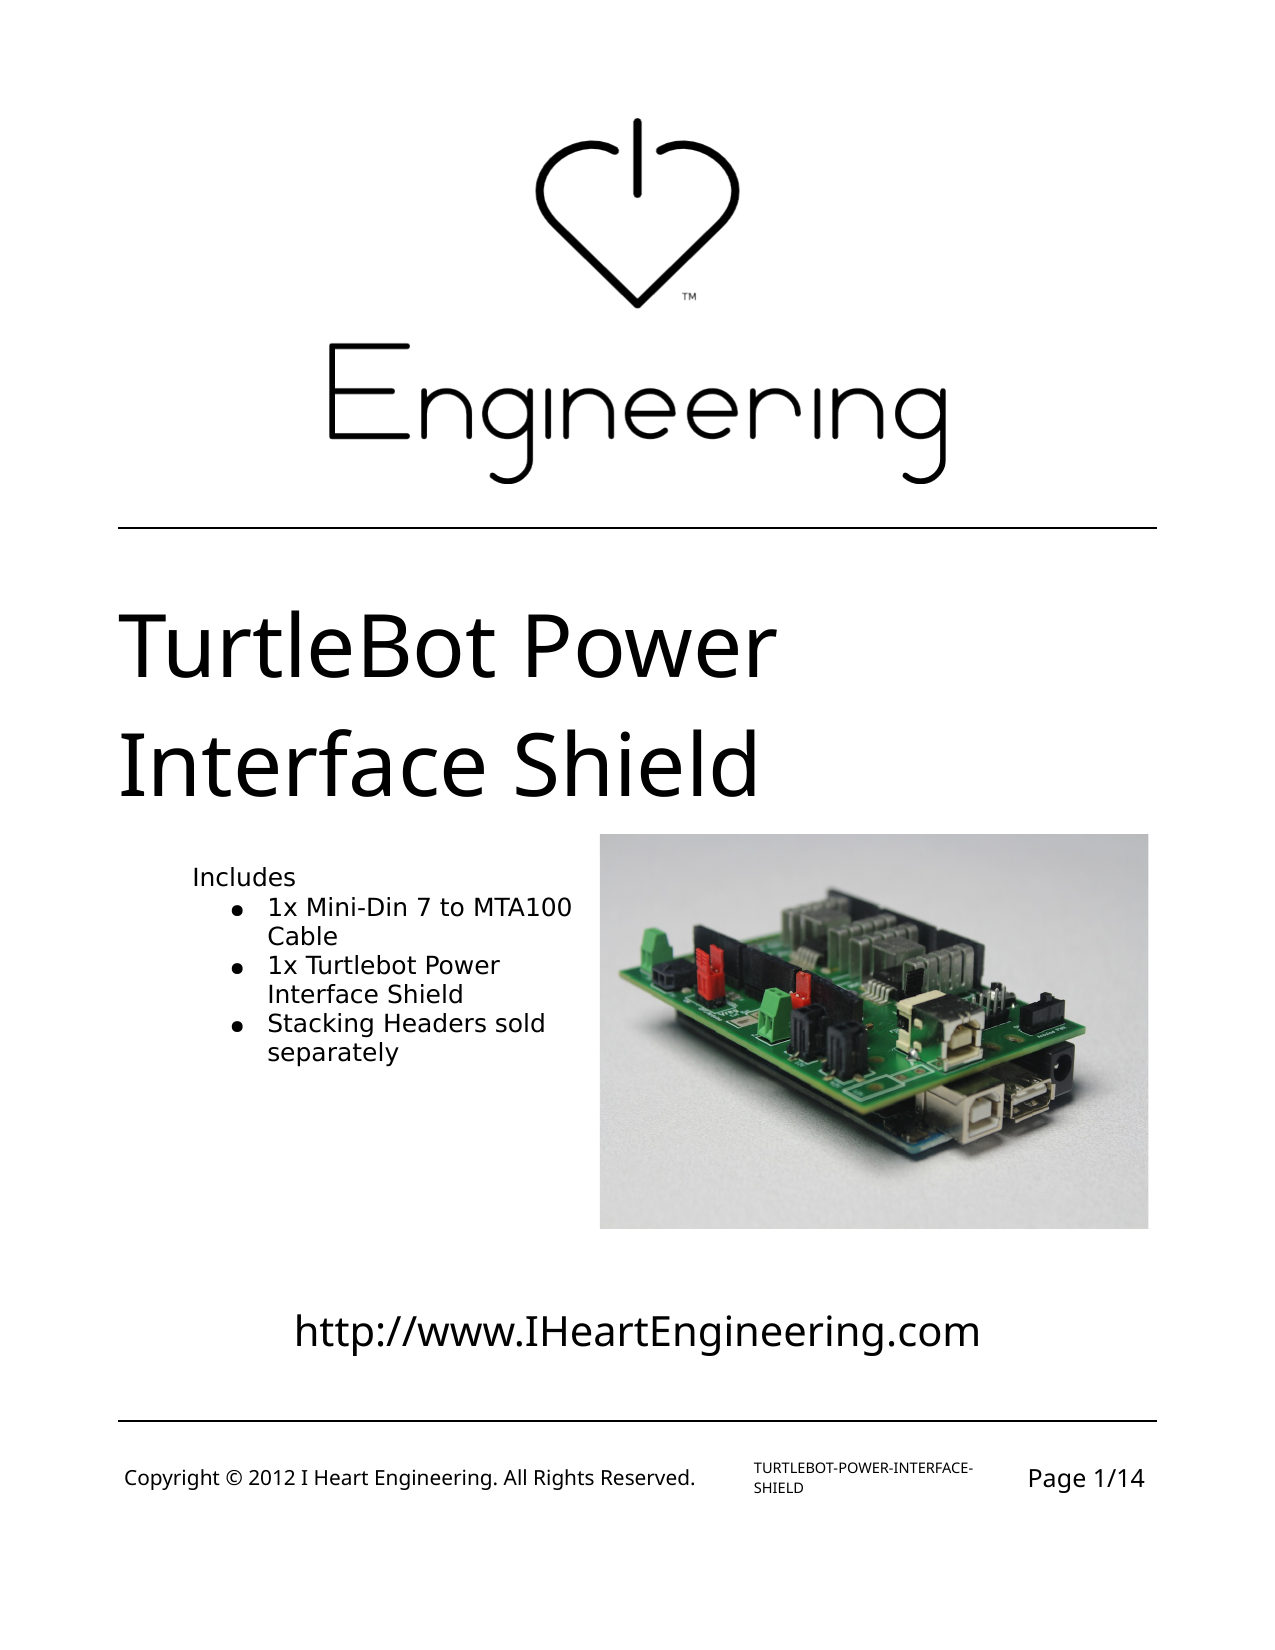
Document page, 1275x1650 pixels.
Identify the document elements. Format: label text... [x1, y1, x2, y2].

picture [599, 834, 1149, 1229]
table_header [591, 835, 1157, 1277]
picture [329, 118, 946, 484]
subtitle http://www.IHeartEngineering.com [118, 1302, 1157, 1359]
table_header Includes 1x Mini-Din 7 to MTA100 Cable 1x Turtlebot Power Interface Shield Stacking Headers sold separately [118, 835, 591, 1277]
subtitle TurtleBot Power Interface Shield [118, 584, 1157, 822]
